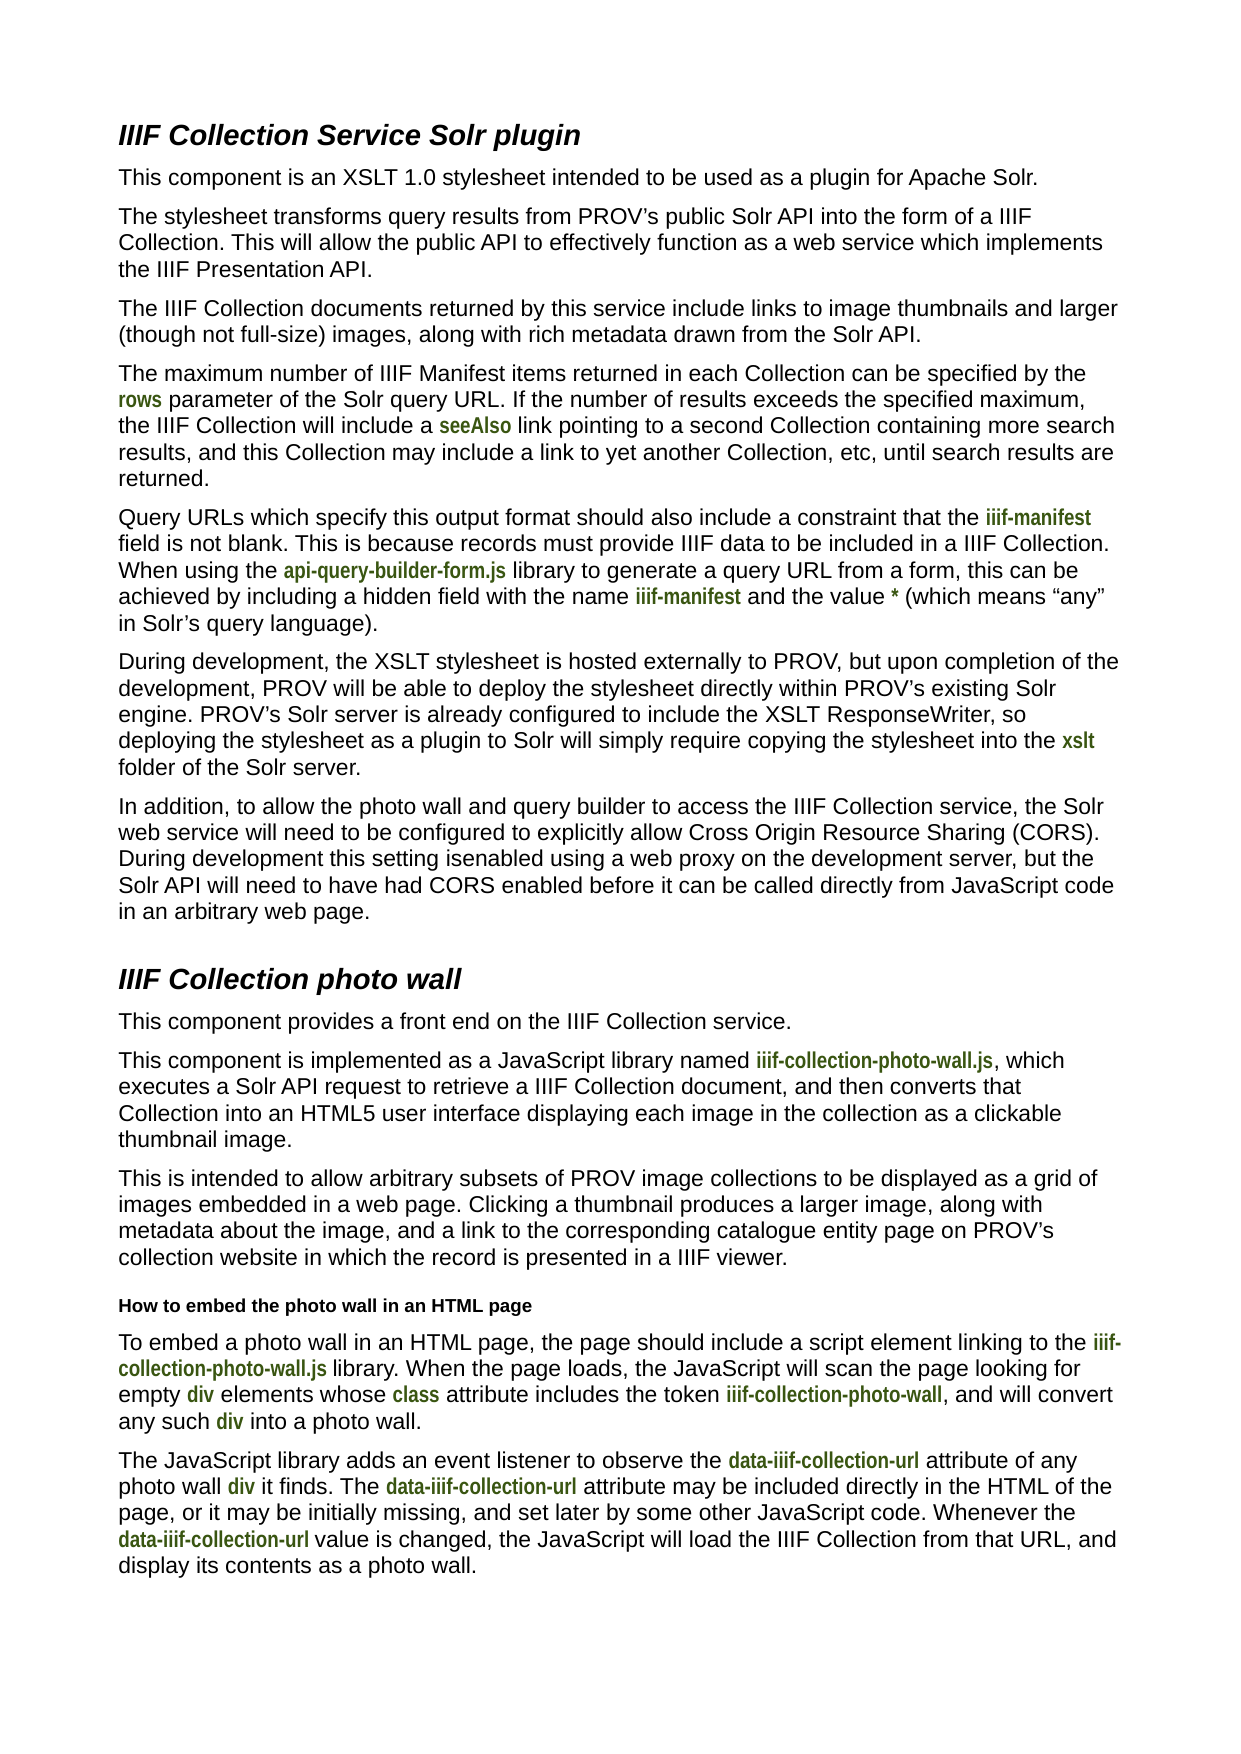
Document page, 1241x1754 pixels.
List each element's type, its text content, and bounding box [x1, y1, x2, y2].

text To embed a photo wall in an HTML page, the page should include a script element linking to the iiif-collection-photo-wall.js library. When the page loads, the JavaScript will scan the page looking for empty div elements whose class attribute includes the token iiif-collection-photo-wall, and will convert any such div into a photo wall. [118, 1329, 1122, 1434]
text The IIIF Collection documents returned by this service include links to image thumbnails and larger (though not full-size) images, along with rich metadata drawn from the Solr API. [118, 294, 1122, 347]
text This is intended to allow arbitrary subsets of PROV image collections to be displayed as a grid of images embedded in a web page. Clicking a thumbnail produces a larger image, along with metadata about the image, and a link to the corresponding catalogue entity page on PROV’s collection website in which the record is presented in a IIIF viewer. [118, 1165, 1122, 1270]
text In addition, to allow the photo wall and query builder to access the IIIF Collection service, the Solr web service will need to be configured to explicitly allow Cross Origin Resource Sharing (CORS). During development this setting isenabled using a web proxy on the development server, but the Solr API will need to have had CORS enabled before it can be called directly from JavaScript code in an arbitrary web page. [118, 793, 1122, 924]
text This component is implemented as a JavaScript library named iiif-collection-photo-wall.js, which executes a Solr API request to retrieve a IIIF Collection document, and then converts that Collection into an HTML5 user interface displaying each image in the collection as a clickable thumbnail image. [118, 1047, 1122, 1152]
subtitle IIIF Collection photo wall [118, 962, 1122, 995]
text The maximum number of IIIF Manifest items returned in each Collection can be specified by the rows parameter of the Solr query URL. If the number of results exceeds the specified maximum, the IIIF Collection will include a seeAlso link pointing to a second Collection containing more search results, and this Collection may include a link to yet another Collection, etc, until search results are returned. [118, 360, 1122, 492]
subtitle How to embed the photo wall in an HTML page [118, 1294, 1122, 1317]
text The JavaScript library adds an event listener to observe the data-iiif-collection-url attribute of any photo wall div it finds. The data-iiif-collection-url attribute may be included directly in the HTML of the page, or it may be initially missing, and set later by some other JavaScript code. Whenever the data-iiif-collection-url value is changed, the JavaScript will load the IIIF Collection from that URL, and display its contents as a photo wall. [118, 1447, 1122, 1578]
text Query URLs which specify this output format should also include a constraint that the iiif-manifest field is not blank. This is because records must provide IIIF data to be included in a IIIF Collection. When using the api-query-builder-form.js library to generate a query URL from a form, this can be achieved by including a hidden field with the name iiif-manifest and the value * (which means “any” in Solr’s query language). [118, 504, 1122, 636]
text This component is an XSLT 1.0 stylesheet intended to be used as a plugin for Apache Solr. [118, 164, 1122, 191]
text This component provides a front end on the IIIF Collection service. [118, 1008, 1122, 1034]
text The stylesheet transforms query results from PROV’s public Solr API into the form of a IIIF Collection. This will allow the public API to effectively function as a web service which implements the IIIF Presentation API. [118, 203, 1122, 282]
subtitle IIIF Collection Service Solr plugin [118, 118, 1122, 152]
text During development, the XSLT stylesheet is hosted externally to PROV, but upon completion of the development, PROV will be able to deploy the stylesheet directly within PROV’s existing Solr engine. PROV’s Solr server is already configured to include the XSLT ResponseWriter, so deploying the stylesheet as a plugin to Solr will simply require copying the stylesheet into the xslt folder of the Solr server. [118, 648, 1122, 780]
